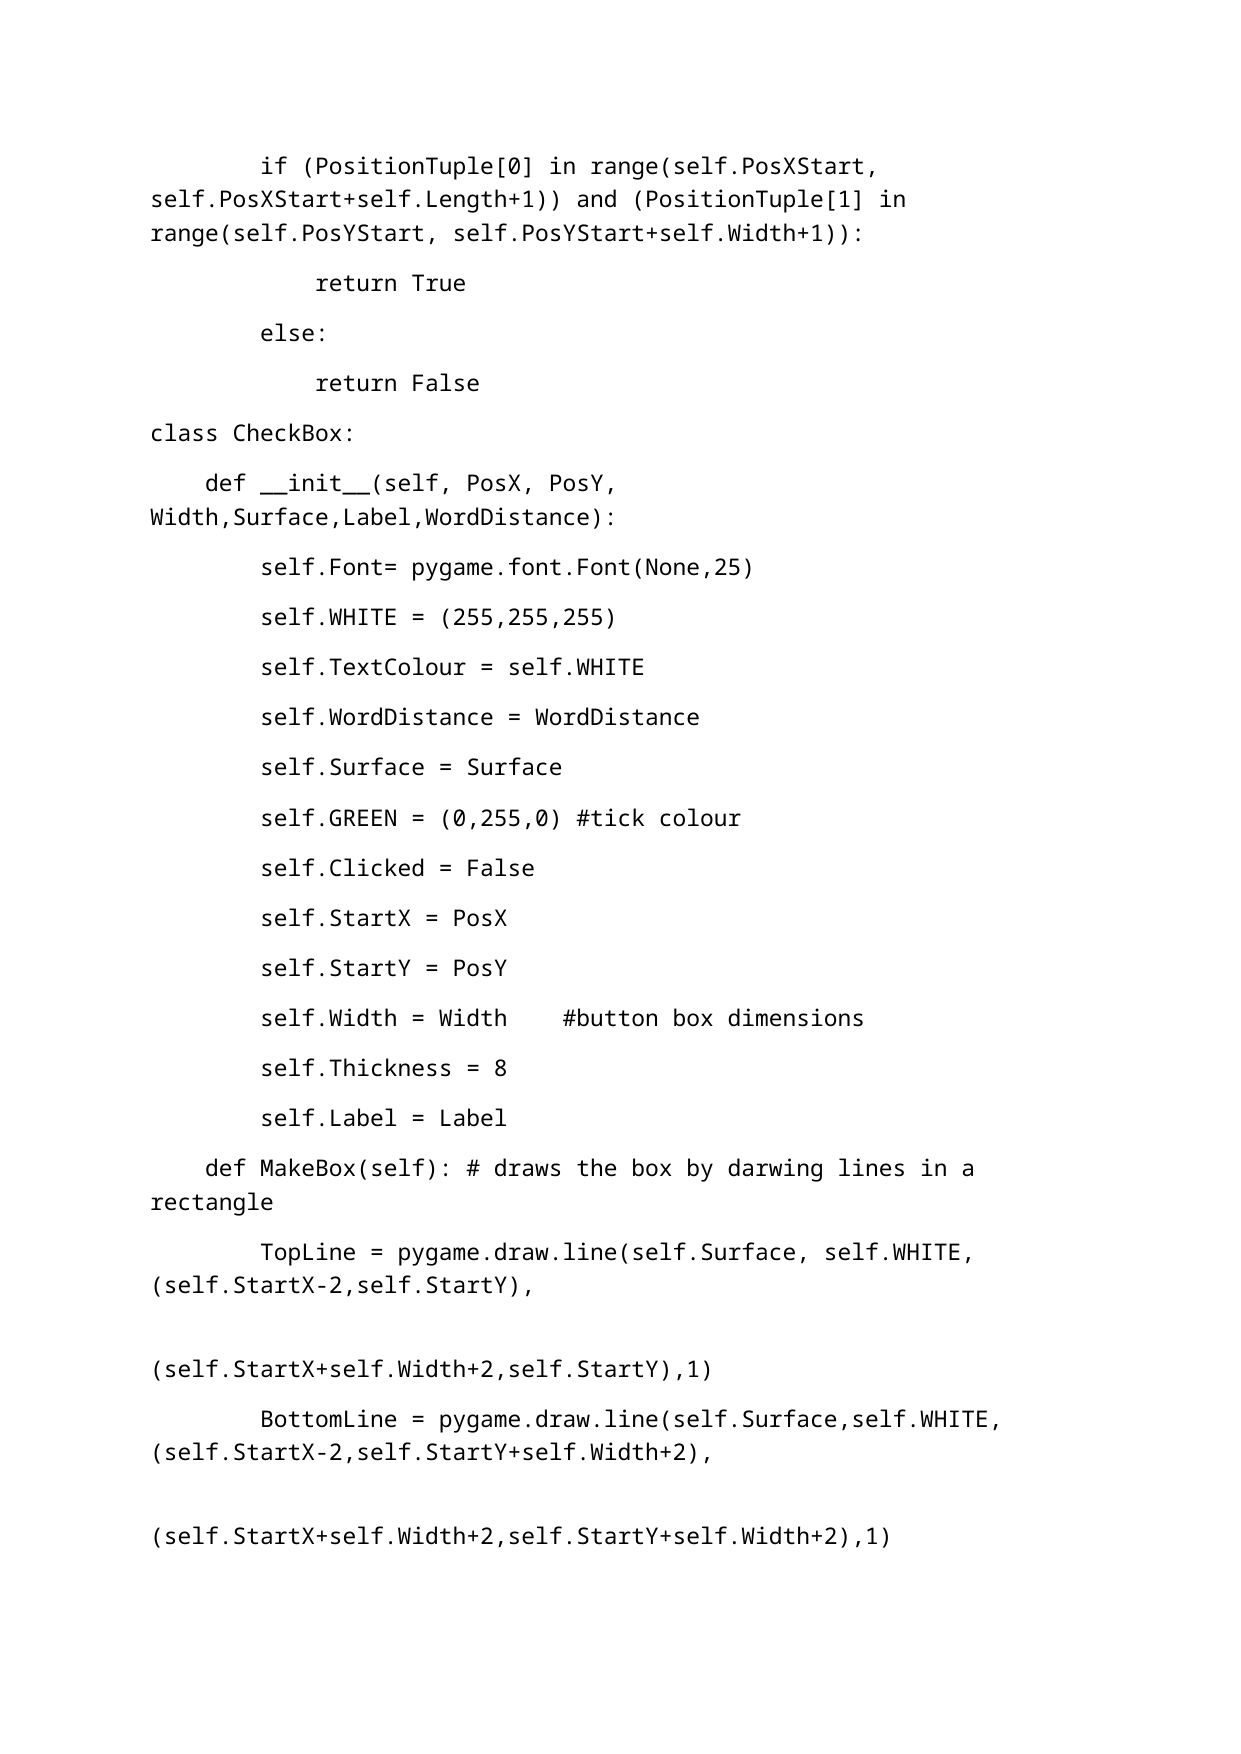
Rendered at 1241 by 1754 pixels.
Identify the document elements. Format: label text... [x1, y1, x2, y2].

text (self.StartX+self.Width+2,self.StartY+self.Width+2),1) [150, 1486, 1090, 1551]
text return True [150, 267, 1090, 298]
text def __init__(self, PosX, PosY, Width,Surface,Label,WordDistance): [150, 467, 1090, 532]
text self.TextColour = self.WHITE [150, 651, 1090, 682]
text self.Surface = Surface [150, 751, 1090, 783]
text self.Clicked = False [150, 852, 1090, 883]
text self.StartY = PosY [150, 952, 1090, 983]
text self.Width = Width #button box dimensions [150, 1002, 1090, 1033]
text def MakeBox(self): # draws the box by darwing lines in a rectangle [150, 1152, 1090, 1217]
text class CheckBox: [150, 417, 1090, 448]
text self.WordDistance = WordDistance [150, 701, 1090, 732]
text (self.StartX+self.Width+2,self.StartY),1) [150, 1319, 1090, 1384]
text self.Font= pygame.font.Font(None,25) [150, 551, 1090, 582]
text if (PositionTuple[0] in range(self.PosXStart, self.PosXStart+self.Length+1)) and (PositionTuple[1] in range(self.PosYStart, self.PosYStart+self.Width+1)): [150, 150, 1090, 248]
text TopLine = pygame.draw.line(self.Surface, self.WHITE,(self.StartX-2,self.StartY), [150, 1236, 1090, 1300]
text self.GREEN = (0,255,0) #tick colour [150, 801, 1090, 833]
text return False [150, 367, 1090, 398]
text else: [150, 317, 1090, 348]
text self.Thickness = 8 [150, 1052, 1090, 1083]
text BottomLine = pygame.draw.line(self.Surface,self.WHITE,(self.StartX-2,self.StartY+self.Width+2), [150, 1403, 1090, 1467]
text self.Label = Label [150, 1102, 1090, 1133]
text self.StartX = PosX [150, 902, 1090, 933]
text self.WHITE = (255,255,255) [150, 601, 1090, 632]
